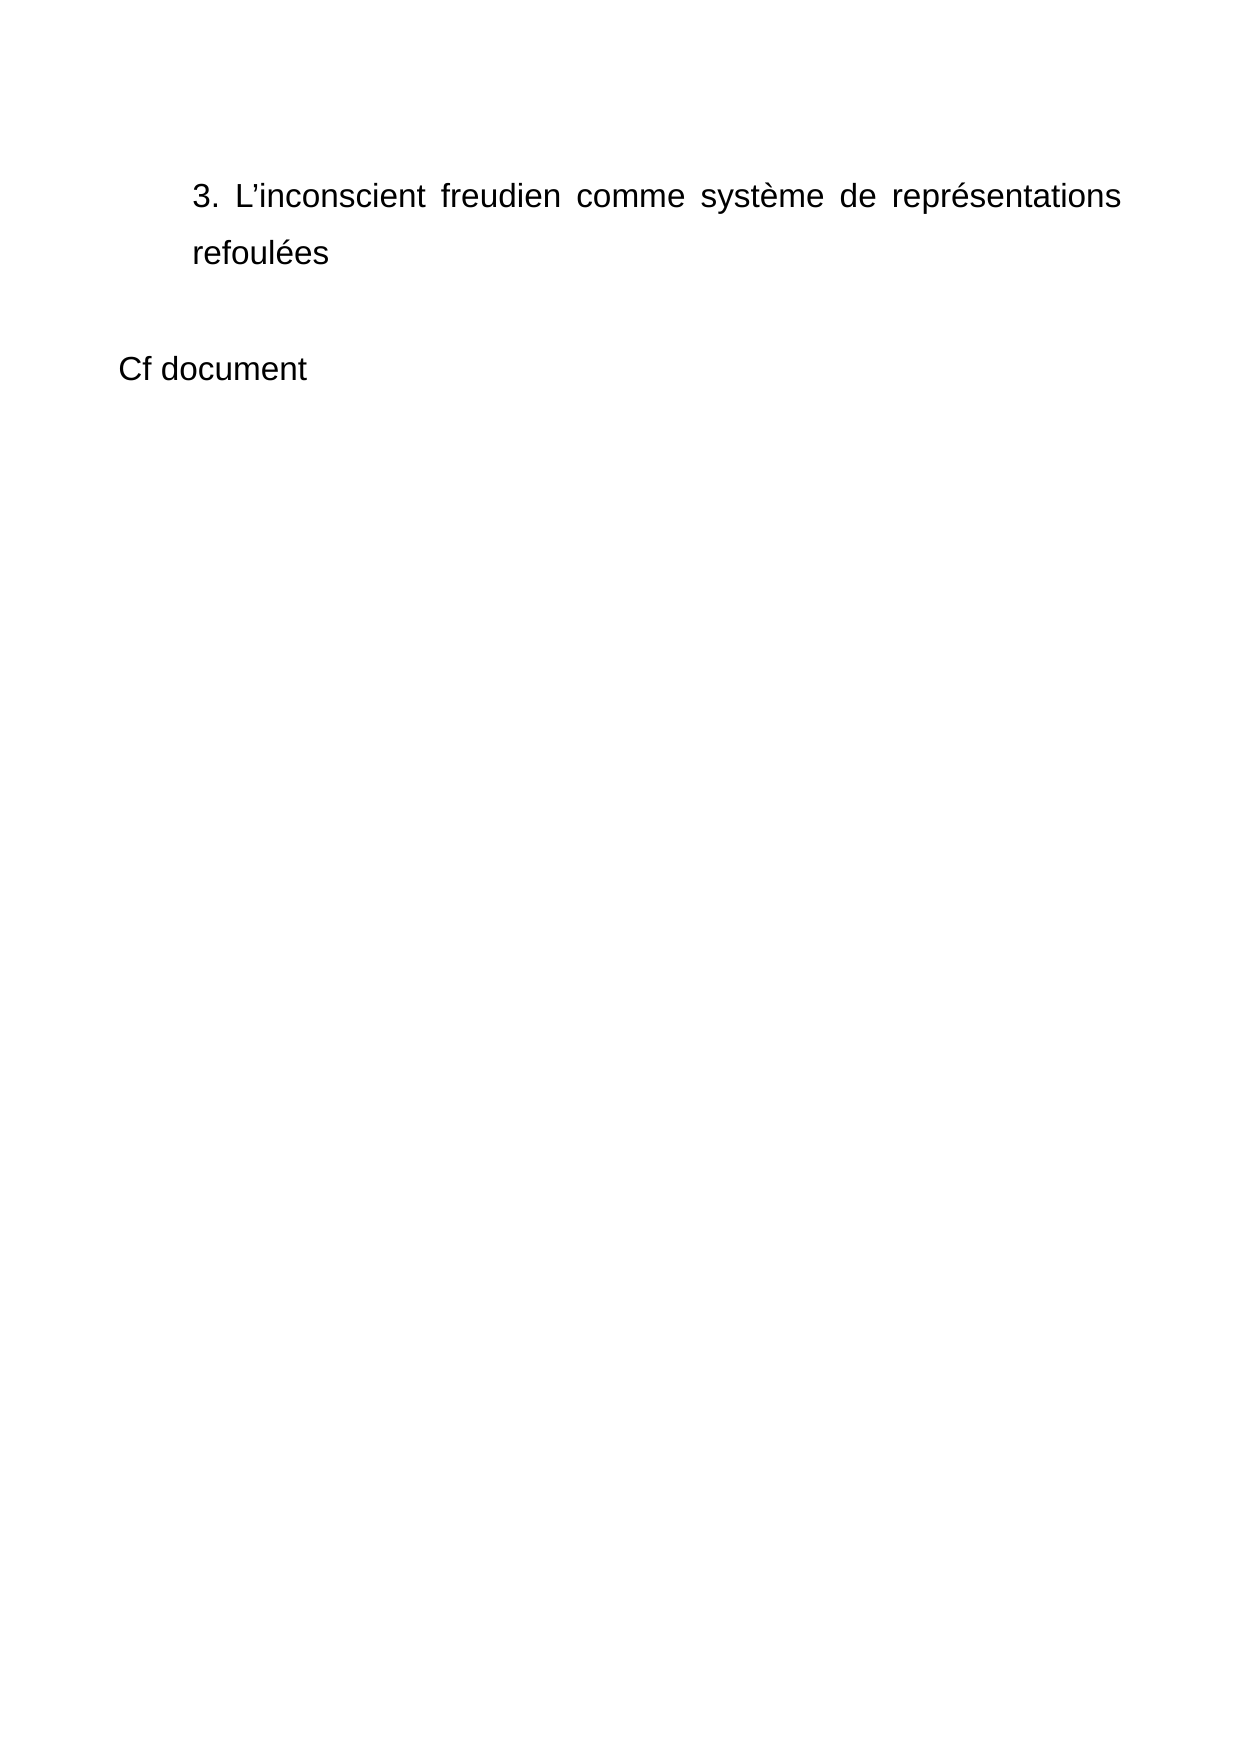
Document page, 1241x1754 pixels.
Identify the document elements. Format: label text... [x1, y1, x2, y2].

text Cf document [118, 348, 1122, 387]
text 3. L’inconscient freudien comme système de représentations refoulées [192, 176, 1122, 272]
